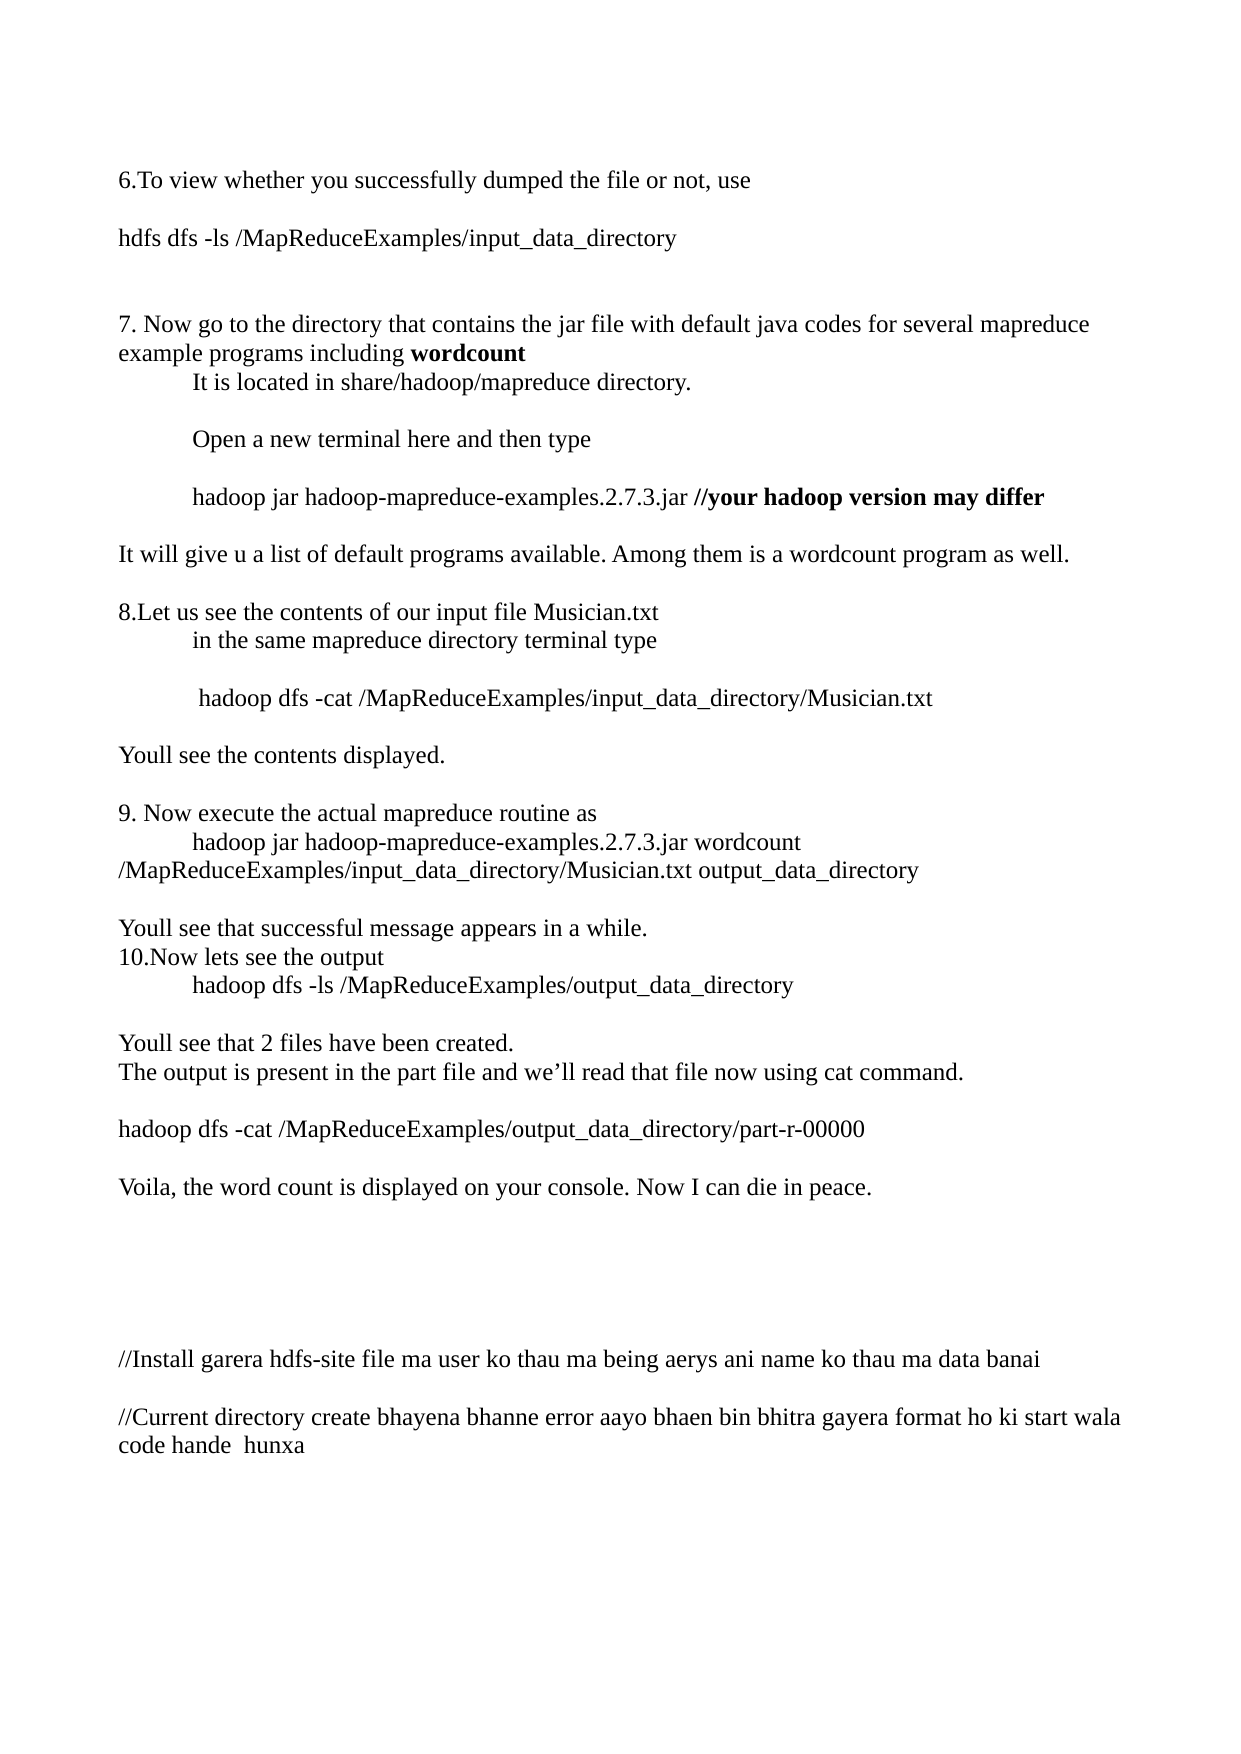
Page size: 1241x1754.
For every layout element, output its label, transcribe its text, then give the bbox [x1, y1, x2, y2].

text 10.Now lets see the output [118, 942, 1122, 970]
text 9. Now execute the actual mapreduce routine as [118, 798, 1122, 827]
text It will give u a list of default programs available. Among them is a wordcount program as well. [118, 539, 1122, 568]
text The output is present in the part file and we’ll read that file now using cat command. [118, 1057, 1122, 1085]
text It is located in share/hadoop/mapreduce directory. [118, 367, 1122, 395]
text Youll see the contents displayed. [118, 740, 1122, 769]
text hadoop dfs -ls /MapReduceExamples/output_data_directory [118, 970, 1122, 999]
text //Install garera hdfs-site file ma user ko thau ma being aerys ani name ko thau ma data banai [118, 1344, 1122, 1373]
text hdfs dfs -ls /MapReduceExamples/input_data_directory [118, 223, 1122, 252]
text //Current directory create bhayena bhanne error aayo bhaen bin bhitra gayera format ho ki start wala code hande hunxa [118, 1402, 1122, 1459]
text hadoop dfs -cat /MapReduceExamples/input_data_directory/Musician.txt [118, 683, 1122, 712]
text Youll see that 2 files have been created. [118, 1028, 1122, 1057]
text Voila, the word count is displayed on your console. Now I can die in peace. [118, 1172, 1122, 1200]
text hadoop dfs -cat /MapReduceExamples/output_data_directory/part-r-00000 [118, 1114, 1122, 1143]
text hadoop jar hadoop-mapreduce-examples.2.7.3.jar wordcount /MapReduceExamples/input_data_directory/Musician.txt output_data_directory [118, 827, 1122, 884]
text Open a new terminal here and then type [118, 424, 1122, 453]
text 8.Let us see the contents of our input file Musician.txt [118, 597, 1122, 625]
text 7. Now go to the directory that contains the jar file with default java codes for several mapreduce example programs including wordcount [118, 309, 1122, 367]
text Youll see that successful message appears in a while. [118, 913, 1122, 942]
text 6.To view whether you successfully dumped the file or not, use [118, 165, 1122, 194]
text in the same mapreduce directory terminal type [118, 625, 1122, 654]
text hadoop jar hadoop-mapreduce-examples.2.7.3.jar //your hadoop version may differ [118, 482, 1122, 510]
